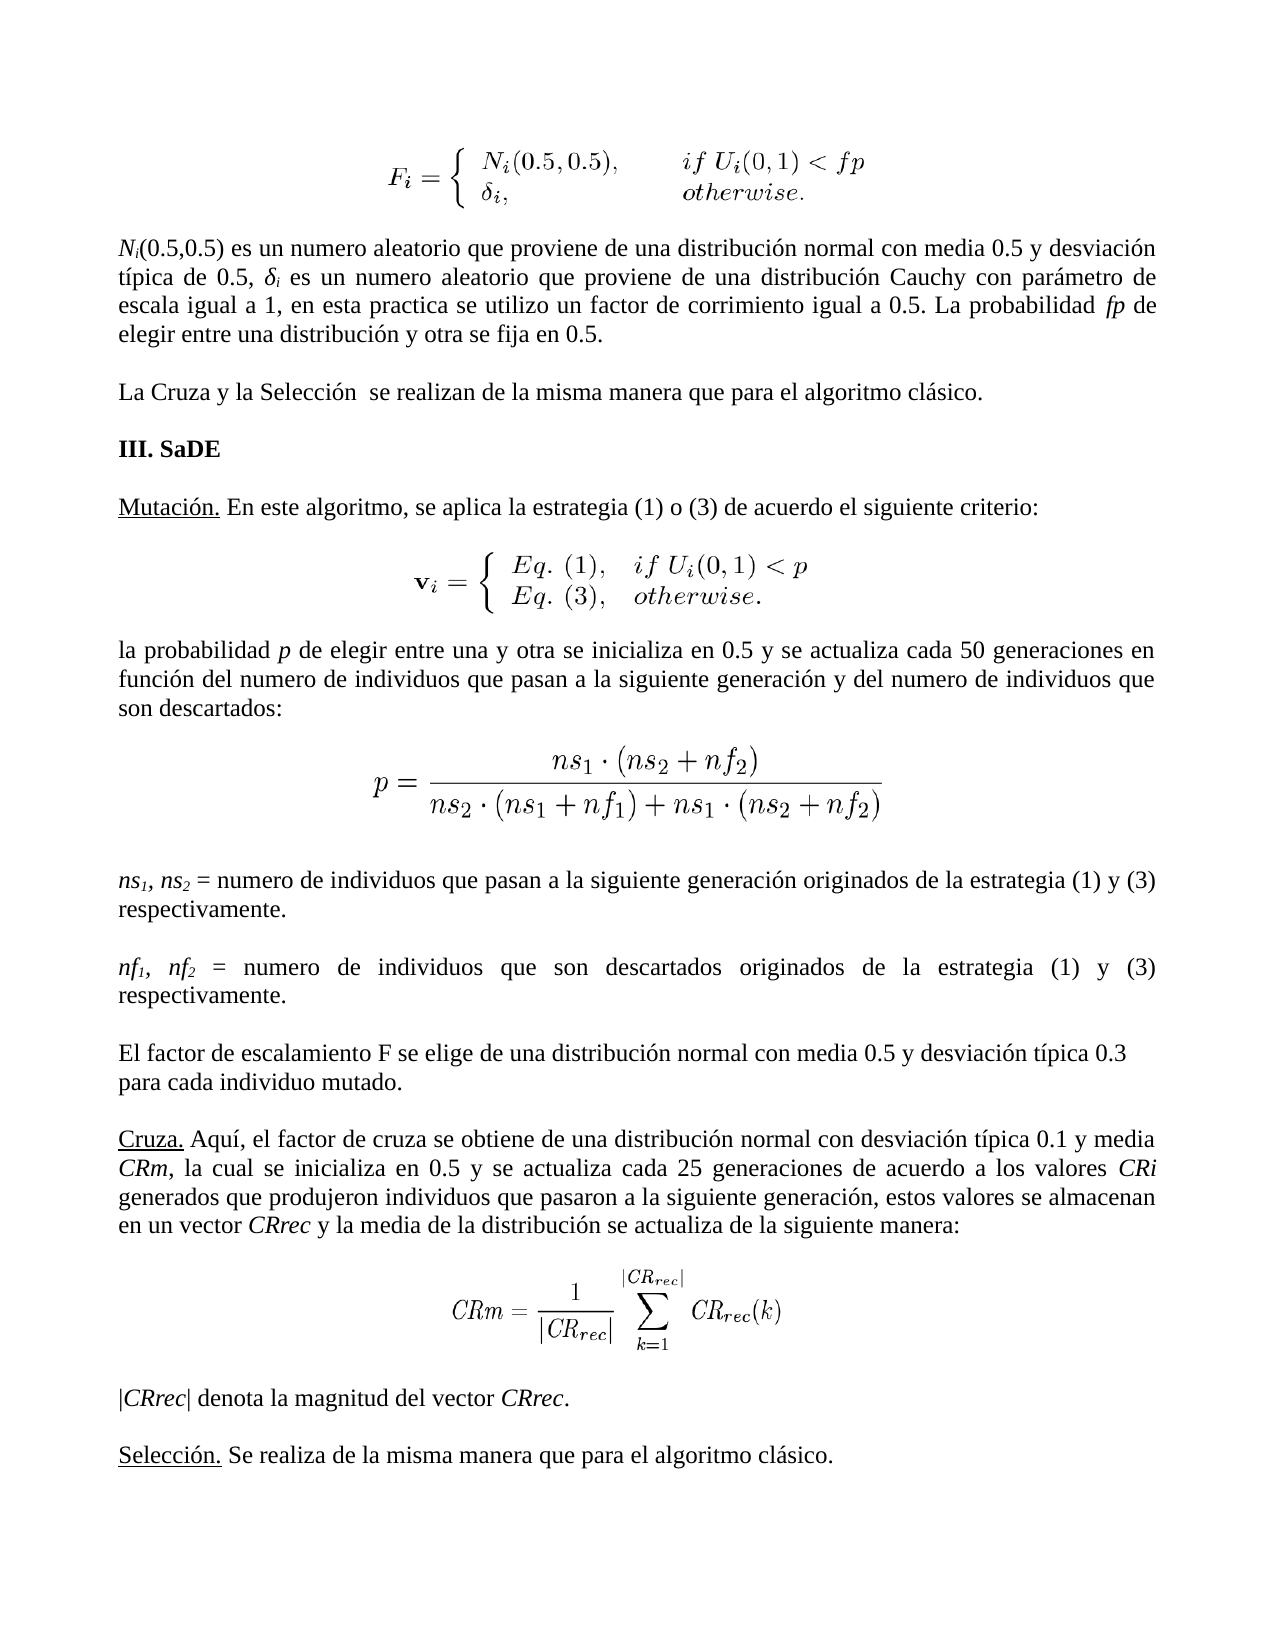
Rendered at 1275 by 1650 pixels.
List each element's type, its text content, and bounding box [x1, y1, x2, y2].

text nf1, nf2 = numero de individuos que son descartados originados de la estrategia (1) y (3) respectivamente. [118, 952, 1157, 1009]
text |CRrec| denota la magnitud del vector CRrec. [118, 1383, 1157, 1412]
text Cruza. Aquí, el factor de cruza se obtiene de una distribución normal con desviación típica 0.1 y media CRm, la cual se inicializa en 0.5 y se actualiza cada 25 generaciones de acuerdo a los valores CRi generados que produjeron individuos que pasaron a la siguiente generación, estos valores se almacenan en un vector CRrec y la media de la distribución se actualiza de la siguiente manera: [118, 1124, 1157, 1239]
picture [363, 735, 891, 832]
text Selección. Se realiza de la misma manera que para el algoritmo clásico. [118, 1441, 1157, 1469]
text ns1, ns2 = numero de individuos que pasan a la siguiente generación originados de la estrategia (1) y (3) respectivamente. [118, 866, 1157, 923]
text Mutación. En este algoritmo, se aplica la estrategia (1) o (3) de acuerdo el siguiente criterio: [118, 492, 1157, 521]
text Ni(0.5,0.5) es un numero aleatorio que proviene de una distribución normal con media 0.5 y desviación típica de 0.5, δi es un numero aleatorio que proviene de una distribución Cauchy con parámetro de escala igual a 1, en esta practica se utilizo un factor de corrimiento igual a 0.5. La probabilidad fp de elegir entre una distribución y otra se fija en 0.5. [118, 233, 1157, 348]
picture [443, 1264, 787, 1360]
picture [382, 135, 883, 213]
text la probabilidad p de elegir entre una y otra se inicializa en 0.5 y se actualiza cada 50 generaciones en función del numero de individuos que pasan a la siguiente generación y del numero de individuos que son descartados: [118, 636, 1157, 722]
text La Cruza y la Selección se realizan de la misma manera que para el algoritmo clásico. [118, 377, 1157, 406]
picture [406, 546, 814, 619]
text III. SaDE [118, 434, 1157, 463]
text El factor de escalamiento F se elige de una distribución normal con media 0.5 y desviación típica 0.3 para cada individuo mutado. [118, 1038, 1157, 1096]
